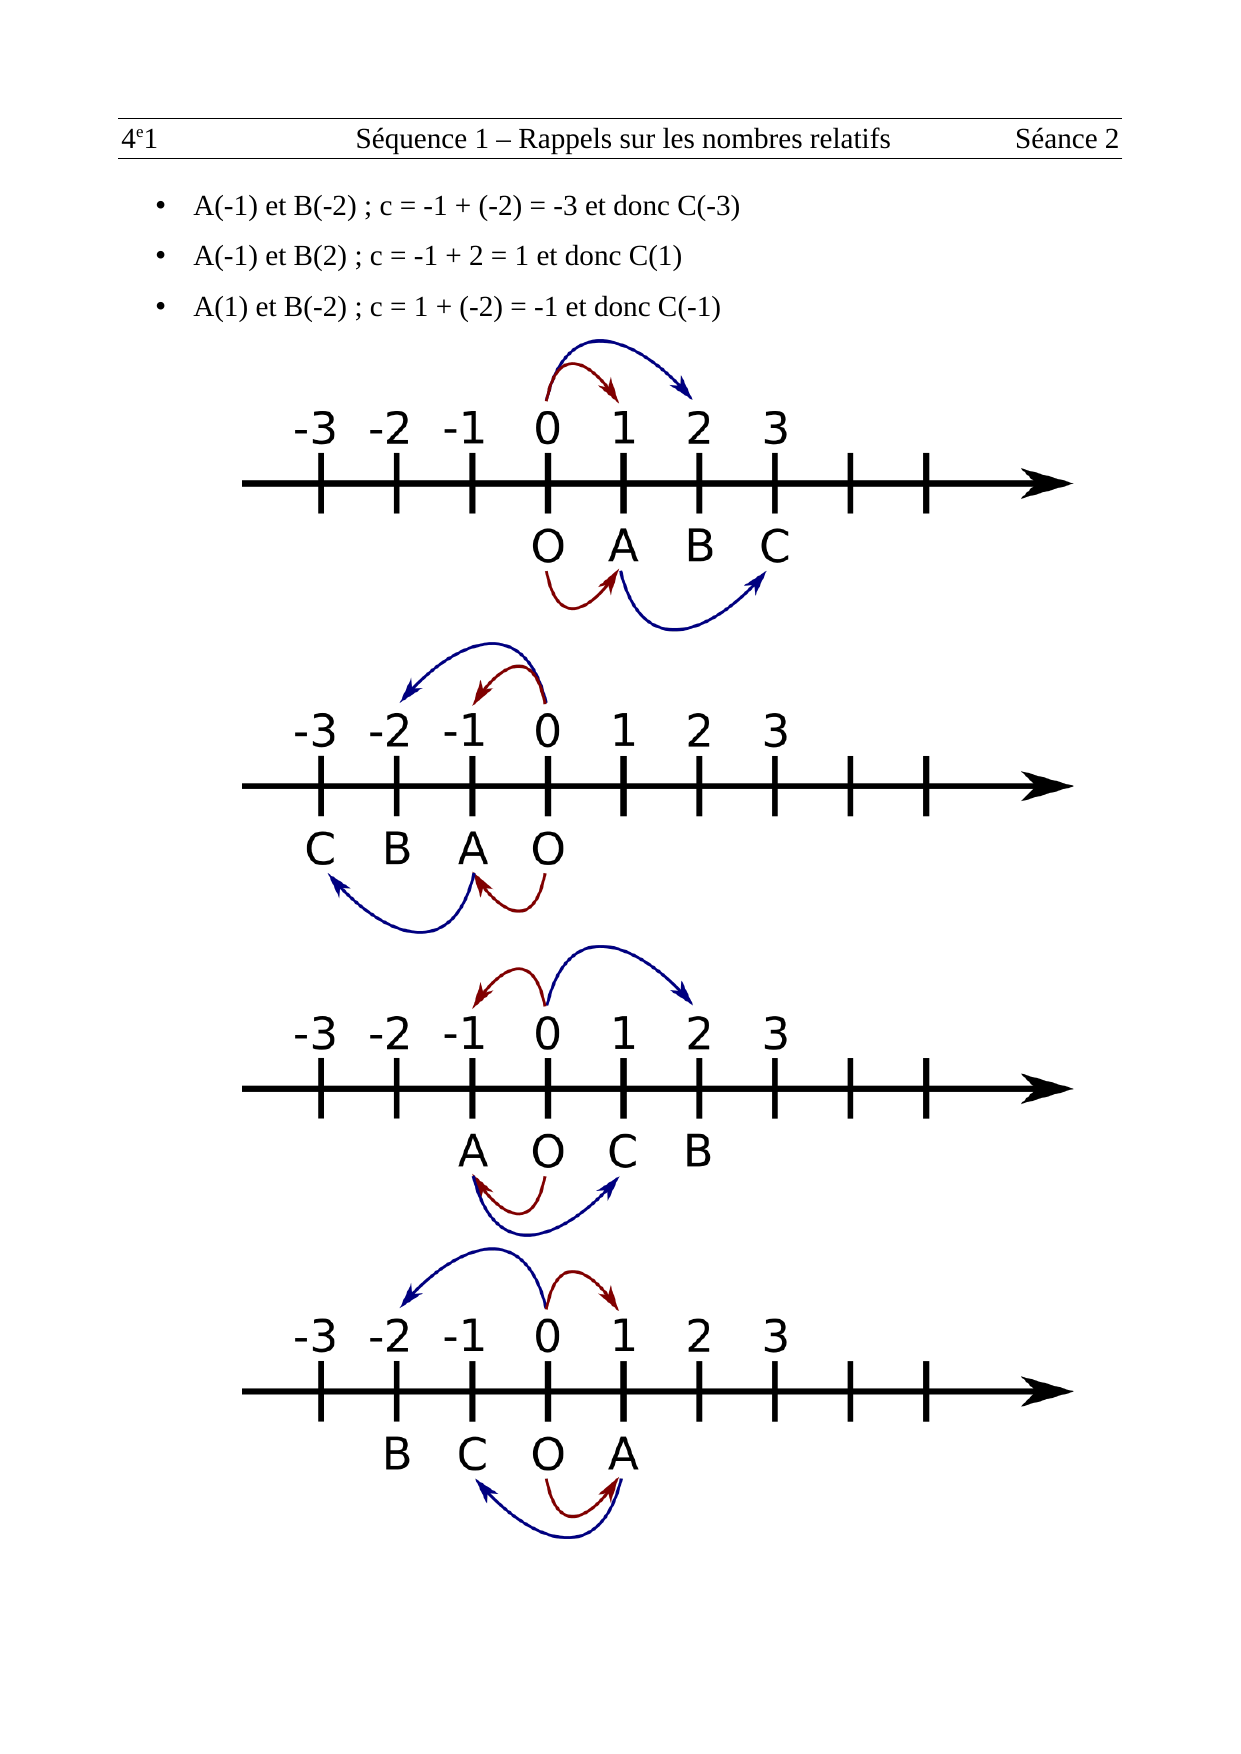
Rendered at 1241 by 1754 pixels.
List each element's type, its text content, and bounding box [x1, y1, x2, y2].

list A(-1) et B(-2) ; c = -1 + (-2) = -3 et donc C(-3) [156, 188, 1122, 222]
list A(1) et B(-2) ; c = 1 + (-2) = -1 et donc C(-1) [156, 289, 1122, 322]
list A(-1) et B(2) ; c = -1 + 2 = 1 et donc C(1) [156, 238, 1122, 272]
picture [242, 339, 1074, 1539]
